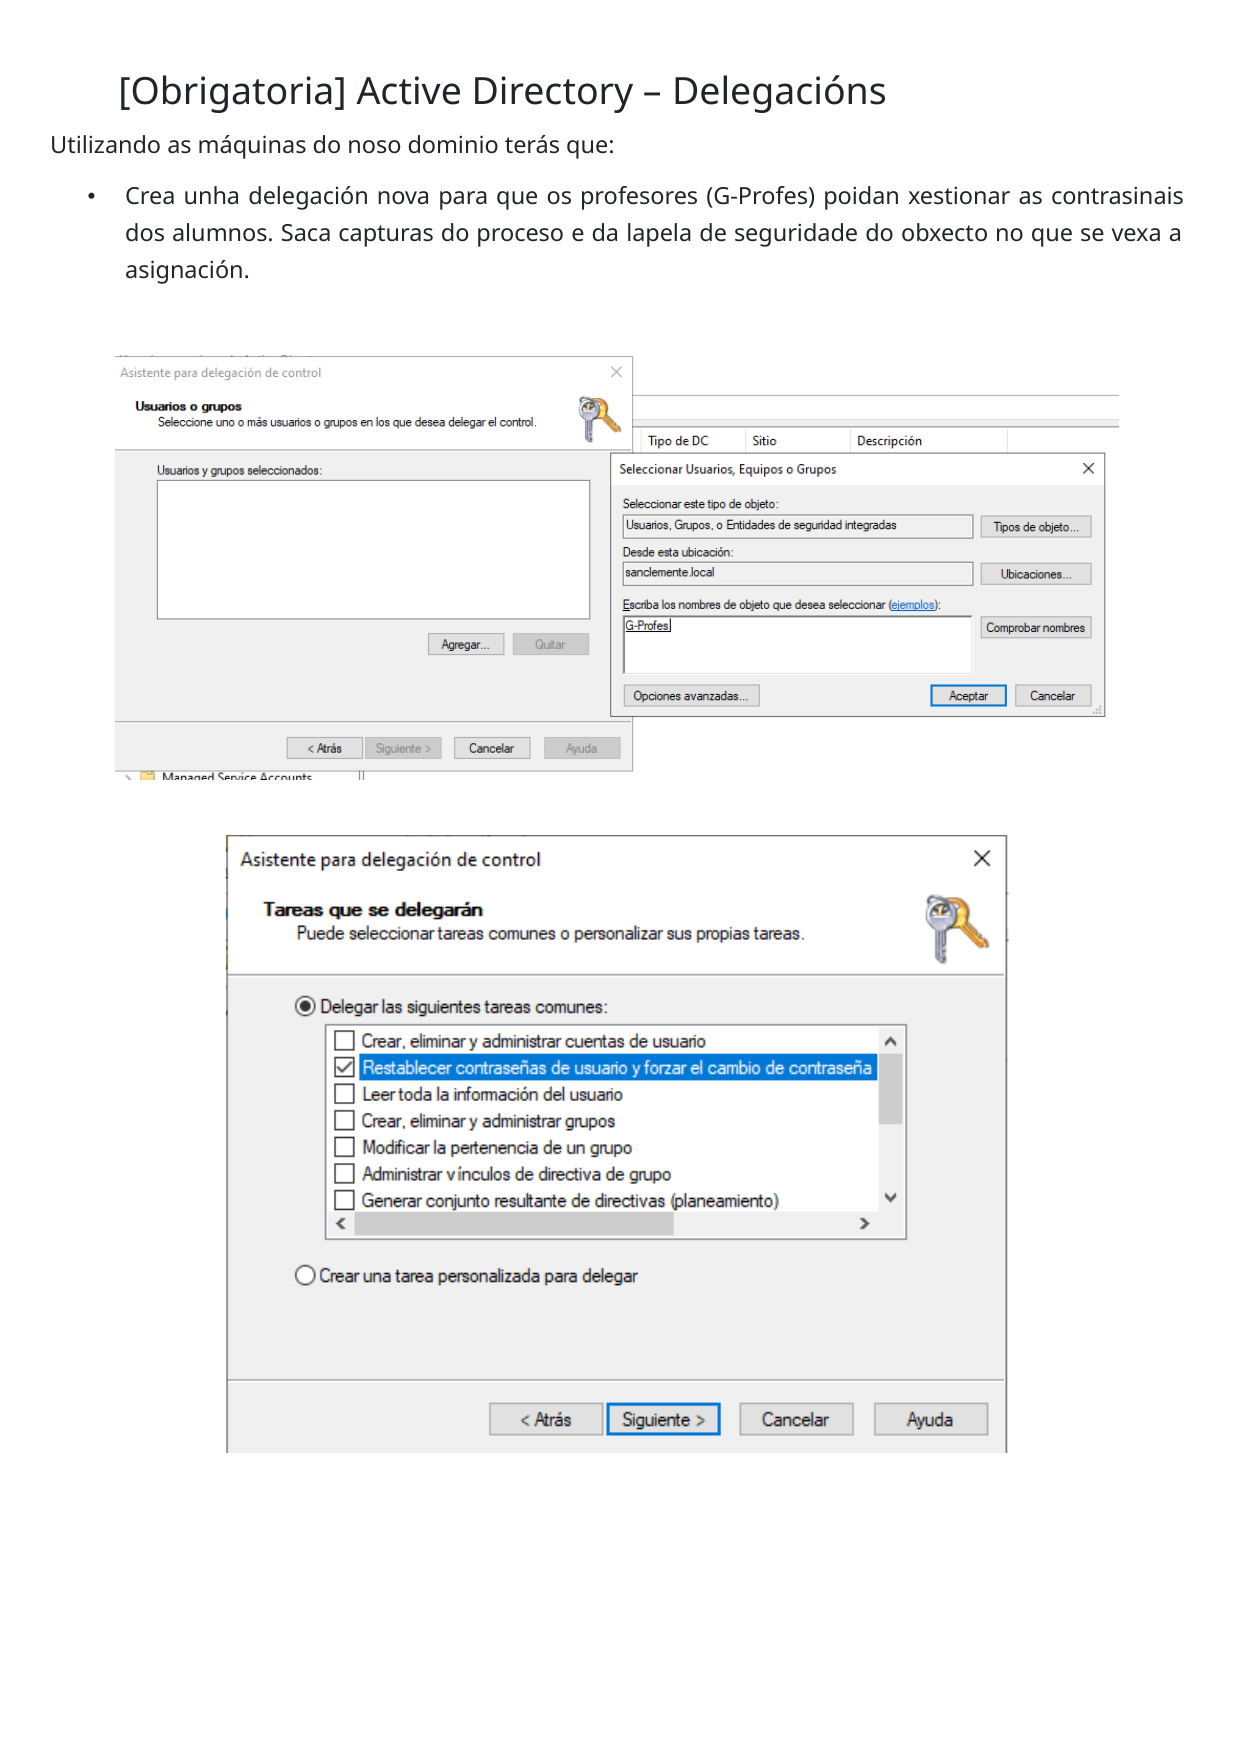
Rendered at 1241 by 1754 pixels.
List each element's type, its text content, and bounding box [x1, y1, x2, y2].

picture [115, 355, 1120, 780]
picture [225, 835, 1009, 1453]
list Crea unha delegación nova para que os profesores (G-Profes) poidan xestionar as contrasinais dos alumnos. Saca capturas do proceso e da lapela de seguridade do obxecto no que se vexa a asignación. [87, 179, 1184, 285]
subtitle [Obrigatoria] Active Directory – Delegacións [118, 64, 1122, 116]
text Utilizando as máquinas do noso dominio terás que: [50, 128, 1184, 160]
